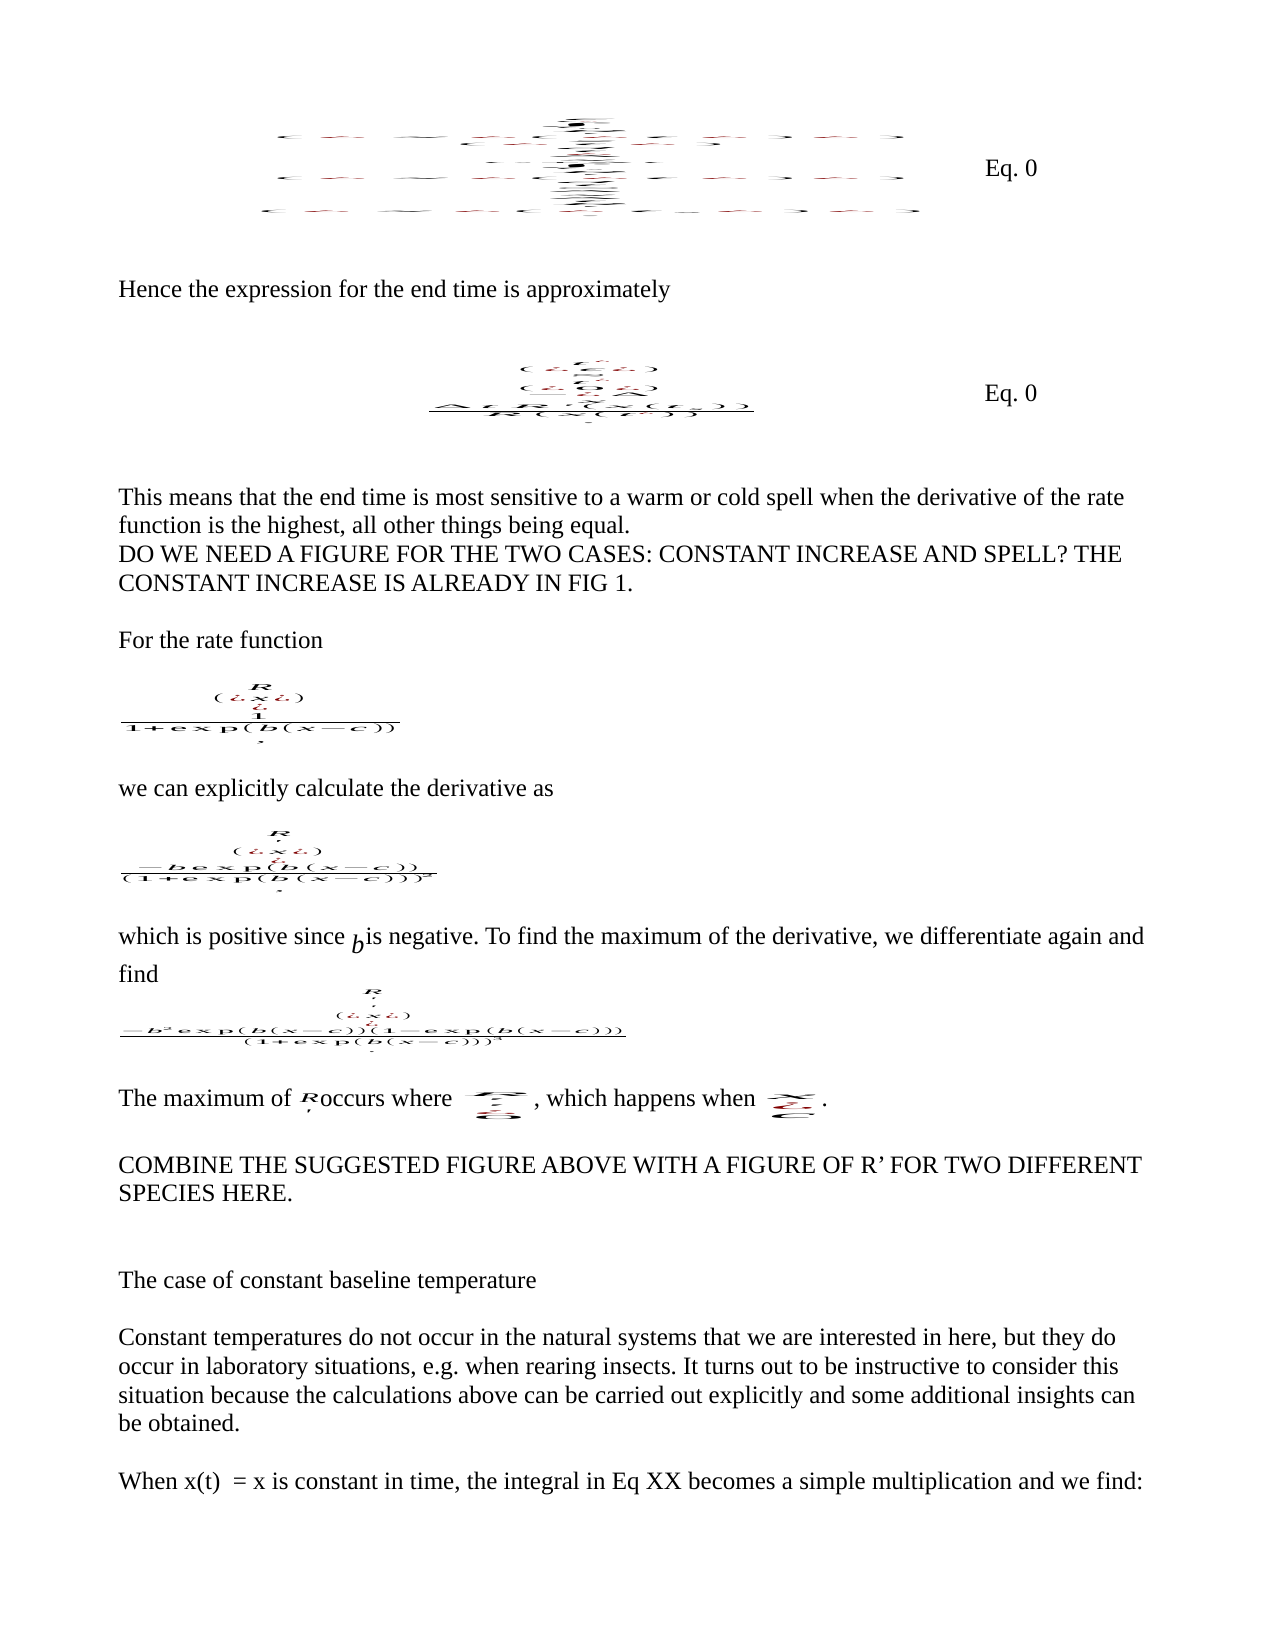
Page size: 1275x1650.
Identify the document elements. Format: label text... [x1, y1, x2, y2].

text When x(t) = x is constant in time, the integral in Eq XX becomes a simple multiplication and we find: [118, 1466, 1157, 1495]
text we can explicitly calculate the derivative as [118, 773, 1157, 801]
text For the rate function [118, 625, 1157, 654]
text Constant temperatures do not occur in the natural systems that we are interested in here, but they do occur in laboratory situations, e.g. when rearing insects. It turns out to be instructive to consider this situation because the calculations above can be carried out explicitly and some additional insights can be obtained. [118, 1322, 1157, 1437]
table_header Eq. 0 [959, 360, 1062, 453]
text DO WE NEED A FIGURE FOR THE TWO CASES: CONSTANT INCREASE AND SPELL? THE CONSTANT INCREASE IS ALREADY IN FIG 1. [118, 539, 1157, 597]
text The maximum of occurs where , which happens when . [118, 1083, 1157, 1121]
text The case of constant baseline temperature [118, 1265, 1157, 1293]
table_header [221, 360, 959, 453]
text Hence the expression for the end time is approximately [118, 274, 1157, 303]
text This means that the end time is most sensitive to a warm or cold spell when the derivative of the rate function is the highest, all other things being equal. [118, 482, 1157, 539]
table_header [118, 360, 221, 453]
table_header [121, 118, 221, 245]
table_header [221, 118, 960, 245]
text COMBINE THE SUGGESTED FIGURE ABOVE WITH A FIGURE OF R’ FOR TWO DIFFERENT SPECIES HERE. [118, 1150, 1157, 1207]
table_header Eq. 0 [960, 118, 1062, 245]
text which is positive since is negative. To find the maximum of the derivative, we differentiate again and find [118, 921, 1157, 988]
